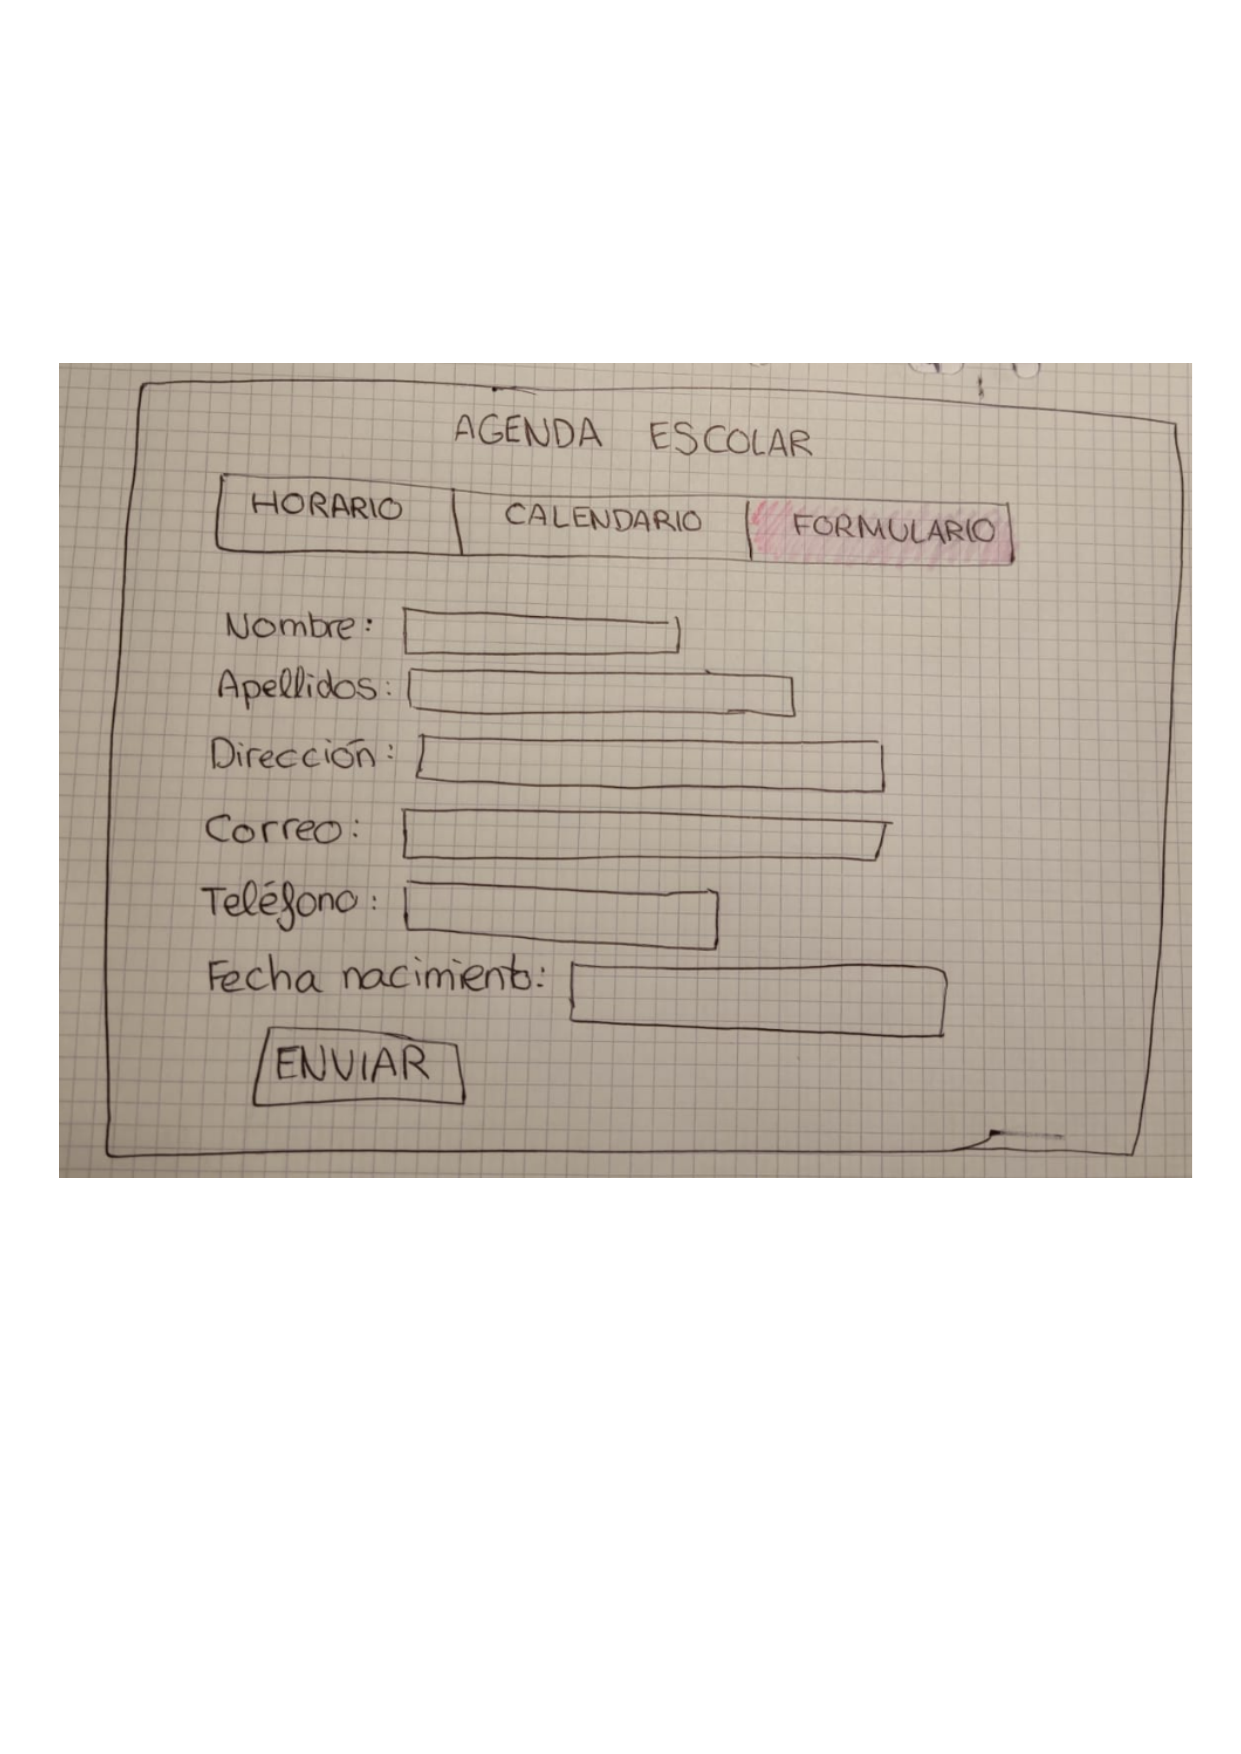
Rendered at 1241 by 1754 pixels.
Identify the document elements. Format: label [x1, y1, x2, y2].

picture [59, 363, 1193, 1178]
